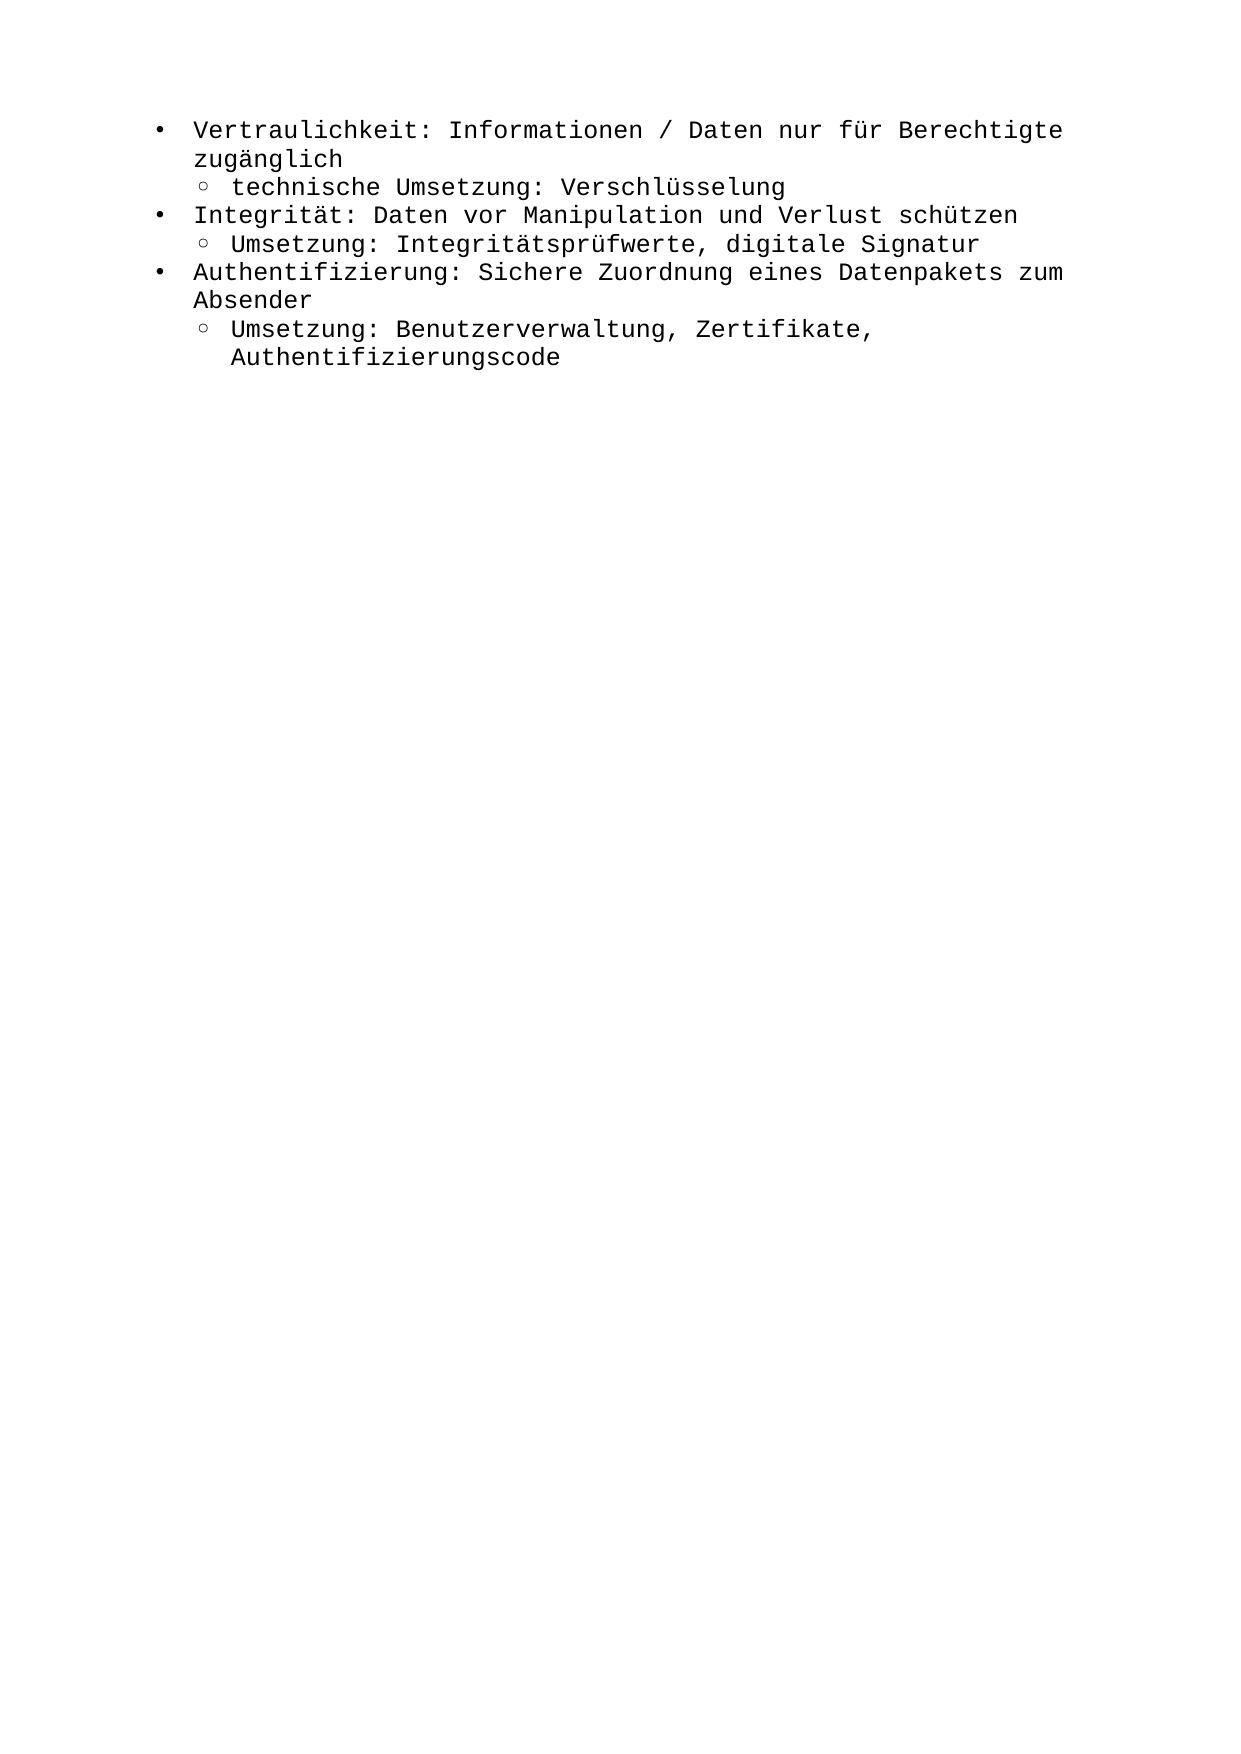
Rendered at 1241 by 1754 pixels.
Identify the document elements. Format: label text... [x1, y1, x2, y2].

list Vertraulichkeit: Informationen / Daten nur für Berechtigte zugänglich [156, 118, 1122, 175]
list Integrität: Daten vor Manipulation und Verlust schützen [156, 203, 1122, 231]
list Umsetzung: Benutzerverwaltung, Zertifikate, Authentifizierungscode [193, 316, 1122, 373]
list technische Umsetzung: Verschlüsselung [193, 175, 1122, 203]
list Authentifizierung: Sichere Zuordnung eines Datenpakets zum Absender [156, 260, 1122, 316]
list Umsetzung: Integritätsprüfwerte, digitale Signatur [193, 231, 1122, 260]
